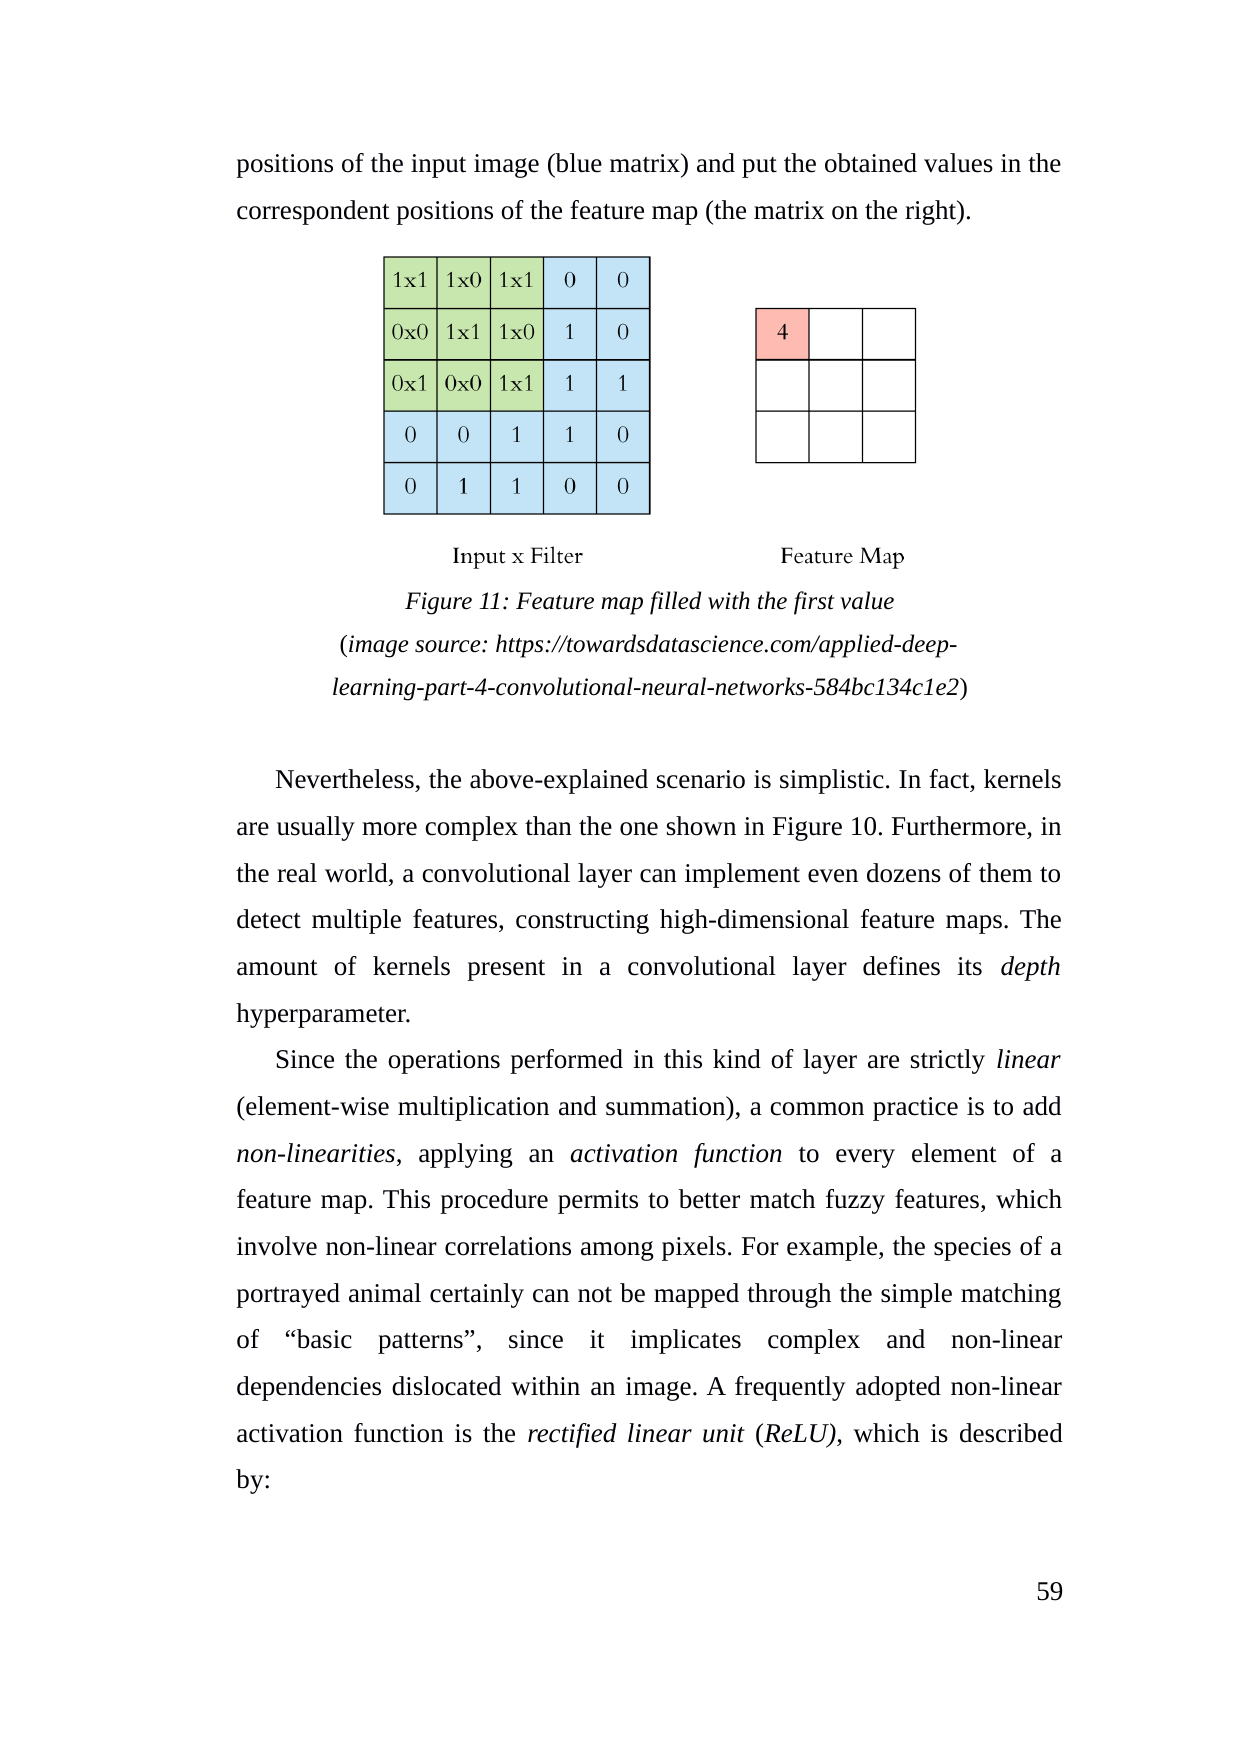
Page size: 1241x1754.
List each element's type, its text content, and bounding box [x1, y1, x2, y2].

text Figure 11: Feature map filled with the first value (image source: https://towardsdatascience.com/applied-deep-learning-part-4-convolutional-neural-networks-584bc134c1e2) [323, 253, 976, 701]
text positions of the input image (blue matrix) and put the obtained values in the correspondent positions of the feature map (the matrix on the right). [236, 148, 1063, 225]
picture [379, 253, 920, 572]
text Nevertheless, the above-explained scenario is simplistic. In fact, kernels are usually more complex than the one shown in Figure 10. Furthermore, in the real world, a convolutional layer can implement even dozens of them to detect multiple features, constructing high-dimensional feature maps. The amount of kernels present in a convolutional layer defines its depth hyperparameter. [236, 763, 1063, 1028]
text Since the operations performed in this kind of layer are strictly linear (element-wise multiplication and summation), a common practice is to add non-linearities, applying an activation function to every element of a feature map. This procedure permits to better match fuzzy features, which involve non-linear correlations among pixels. For example, the species of a portrayed animal certainly can not be mapped through the simple matching of “basic patterns”, since it implicates complex and non-linear dependencies dislocated within an image. A frequently adopted non-linear activation function is the rectified linear unit (ReLU), which is described by: [236, 1043, 1063, 1494]
